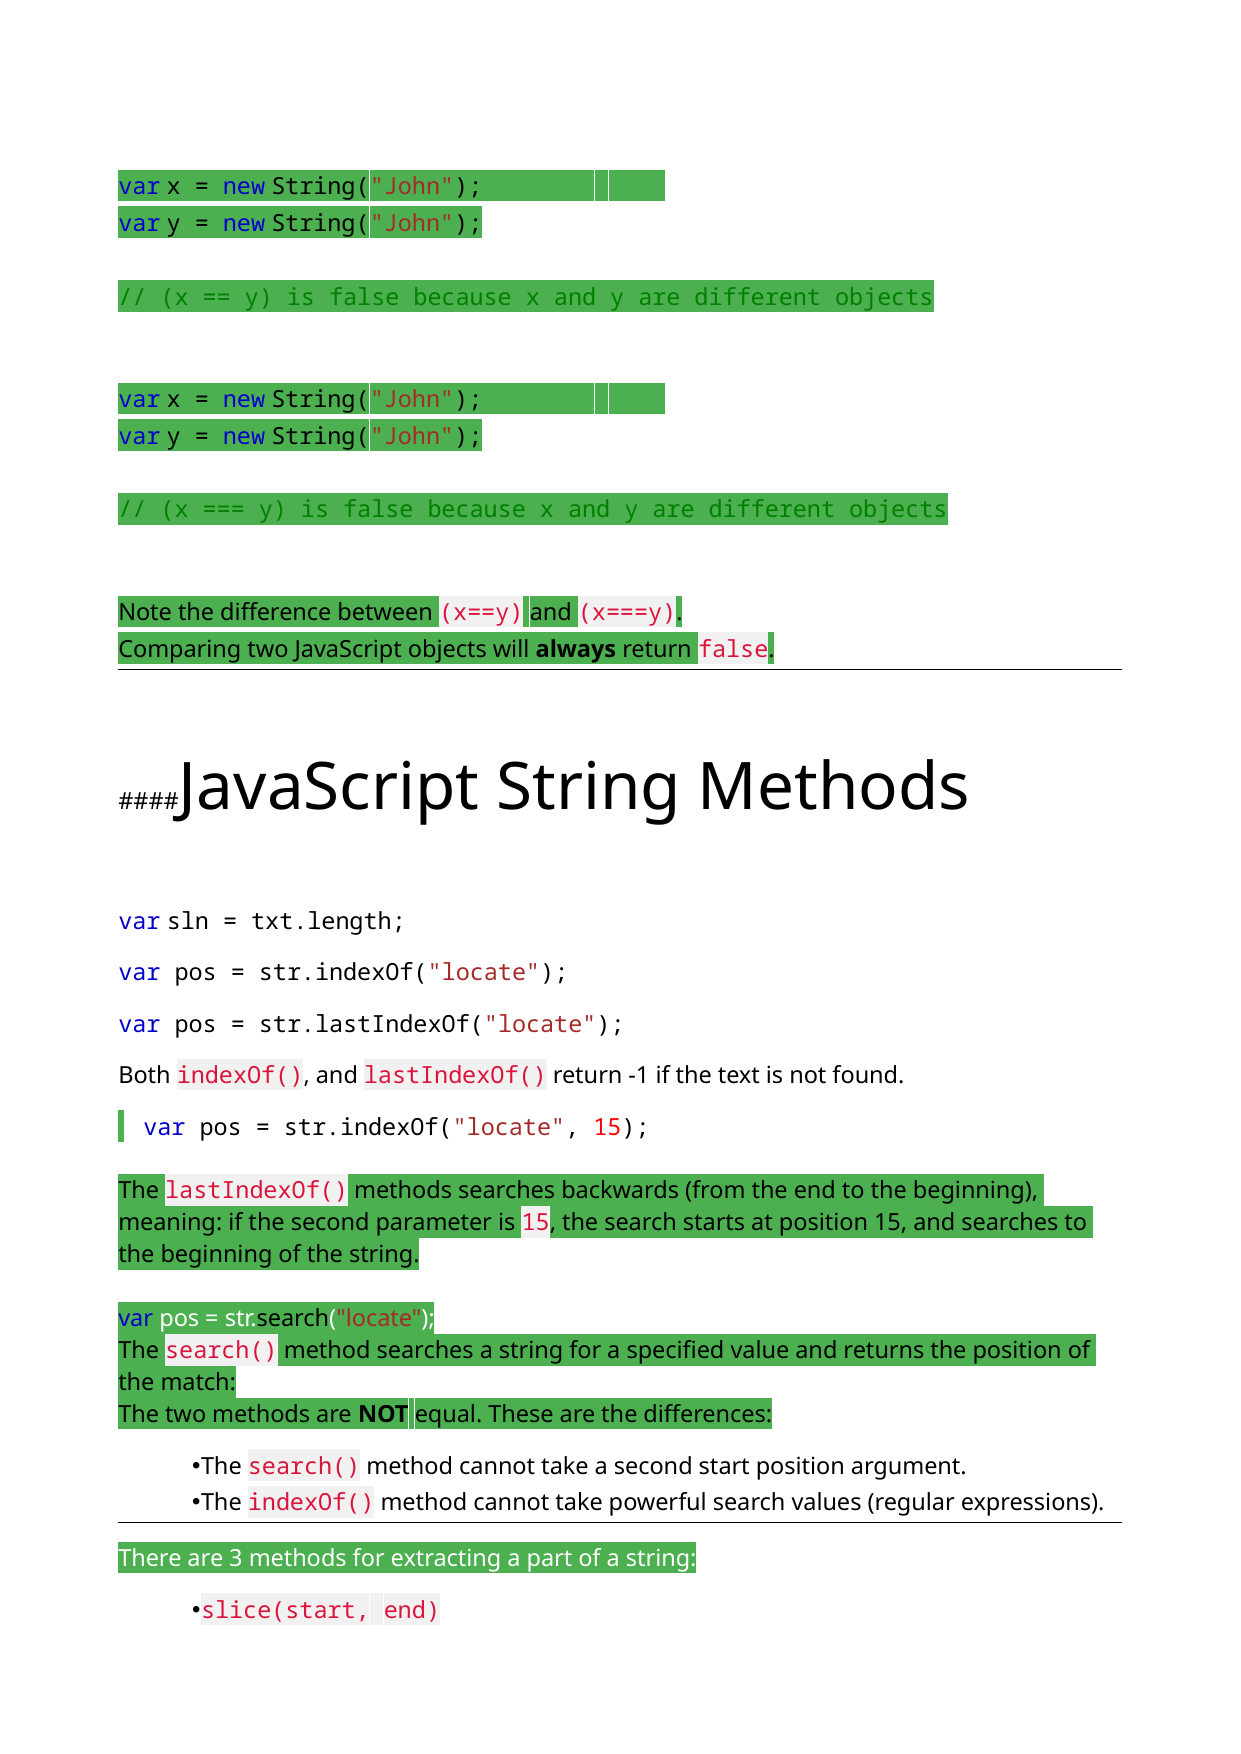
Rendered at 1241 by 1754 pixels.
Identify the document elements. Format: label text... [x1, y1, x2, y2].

text var pos = str.search("locate"); [118, 1302, 1122, 1334]
text ####JavaScript String Methods [118, 739, 1122, 829]
text The two methods are NOT equal. These are the differences: [118, 1398, 1122, 1429]
text Note the difference between (x==y) and (x===y). Comparing two JavaScript objects will always return false. [118, 596, 1122, 669]
text var x = new String("John"); var y = new String("John"); // (x === y) is false because x and y are different objects [118, 382, 1122, 525]
text Both indexOf(), and lastIndexOf() return -1 if the text is not found. [118, 1058, 1122, 1090]
text The lastIndexOf() methods searches backwards (from the end to the beginning), meaning: if the second parameter is 15, the search starts at position 15, and searches to the beginning of the string. [118, 1174, 1122, 1270]
text There are 3 methods for extracting a part of a string: [118, 1542, 1122, 1573]
text var sln = txt.length; [118, 904, 1122, 936]
list slice(start, end) [118, 1593, 1122, 1625]
text var pos = str.indexOf("locate", 15); [124, 1110, 1122, 1142]
text var x = new String("John"); var y = new String("John"); // (x == y) is false because x and y are different objects [118, 169, 1122, 312]
list The indexOf() method cannot take powerful search values (regular expressions). [118, 1486, 1122, 1522]
text var pos = str.indexOf("locate"); [118, 956, 1122, 988]
text The search() method searches a string for a specified value and returns the position of the match: [118, 1334, 1122, 1398]
list The search() method cannot take a second start position argument. [118, 1449, 1122, 1481]
text var pos = str.lastIndexOf("locate"); [118, 1007, 1122, 1039]
